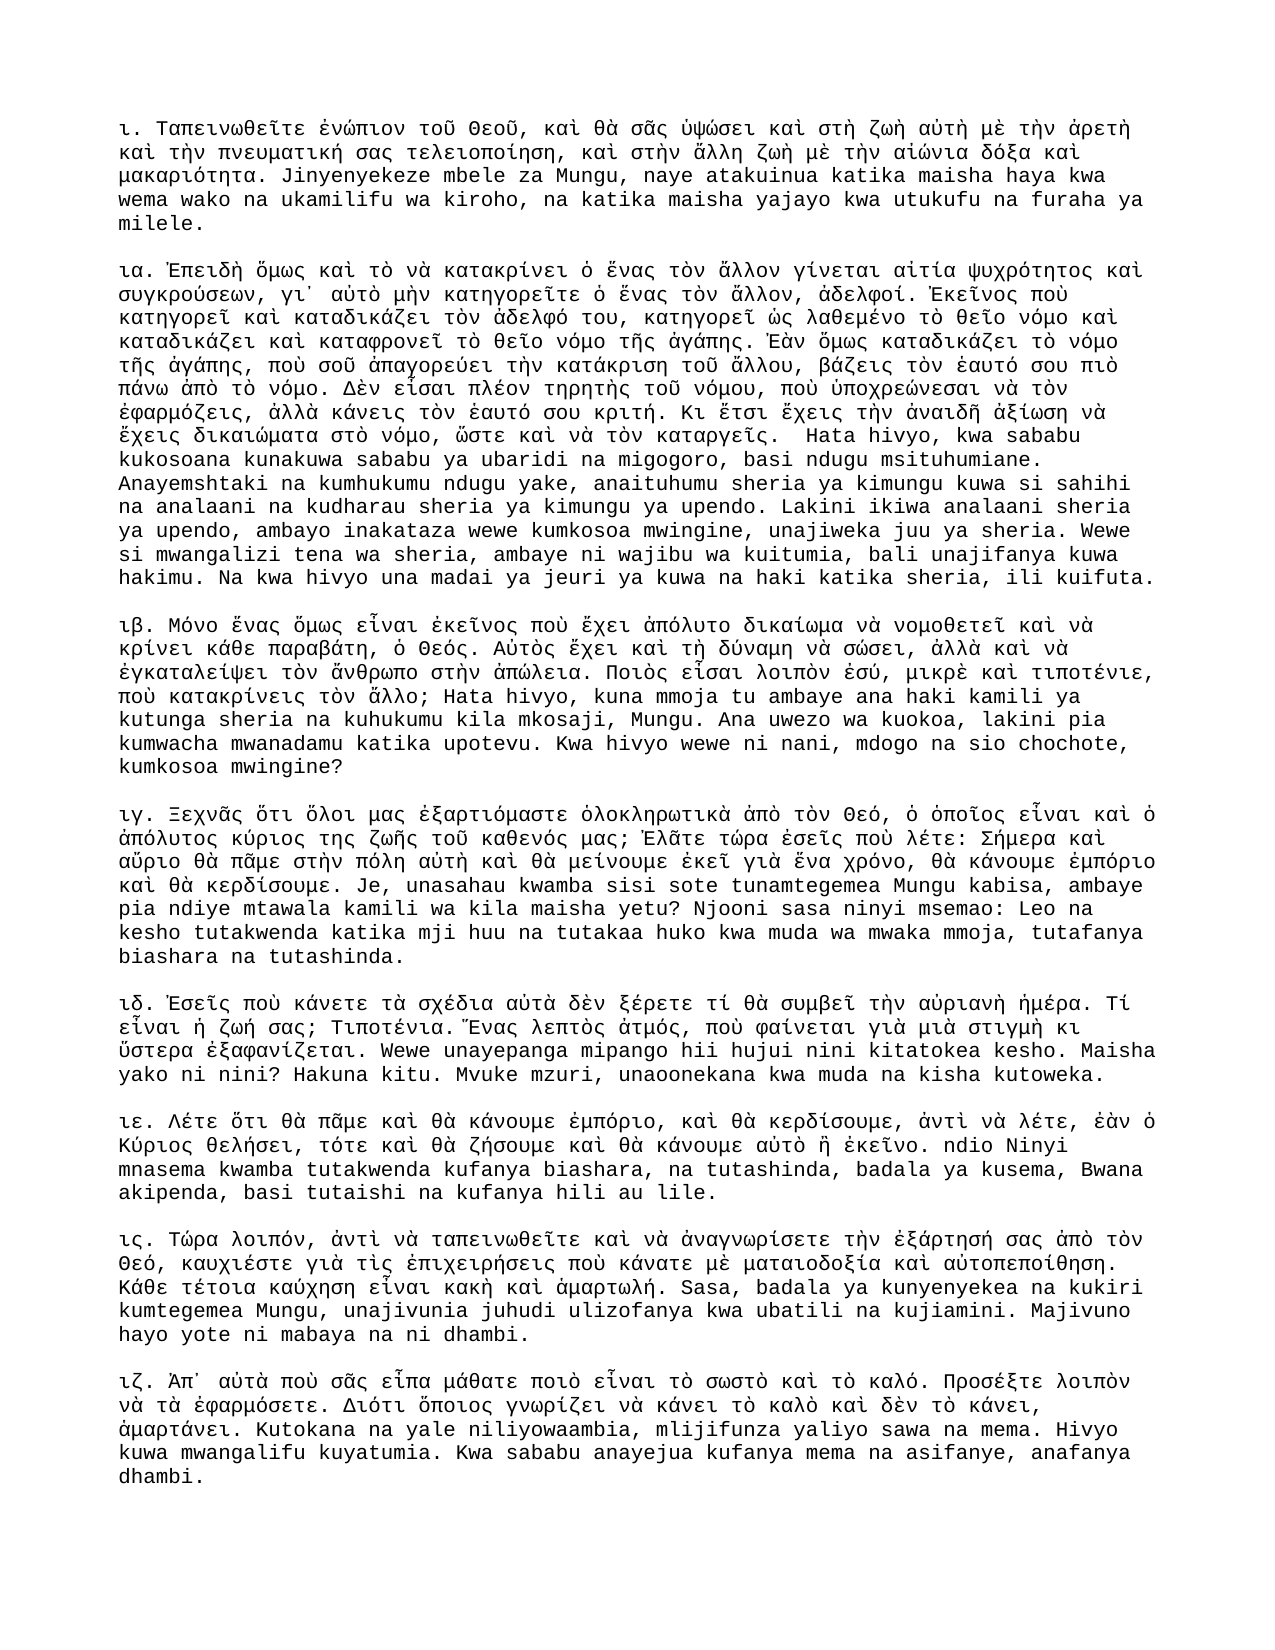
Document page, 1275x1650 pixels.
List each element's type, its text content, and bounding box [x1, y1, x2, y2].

text ιγ. Ξεχνᾶς ὅτι ὅλοι μας ἐξαρτιόμαστε ὁλοκληρωτικὰ ἀπὸ τὸν Θεό, ὁ ὁποῖος εἶναι καὶ ὁ ἀπόλυτος κύριος της ζωῆς τοῦ καθενός μας; Ἐλᾶτε τώρα ἐσεῖς ποὺ λέτε: Σήμερα καὶ αὔριο θὰ πᾶμε στὴν πόλη αὐτὴ καὶ θὰ μείνουμε ἐκεῖ γιὰ ἕνα χρόνο, θὰ κάνουμε ἐμπόριο καὶ θὰ κερδίσουμε. Je, unasahau kwamba sisi sote tunamtegemea Mungu kabisa, ambaye pia ndiye mtawala kamili wa kila maisha yetu? Njooni sasa ninyi msemao: Leo na kesho tutakwenda katika mji huu na tutakaa huko kwa muda wa mwaka mmoja, tutafanya biashara na tutashinda. [118, 804, 1157, 969]
text ιδ. Ἐσεῖς ποὺ κάνετε τὰ σχέδια αὐτὰ δὲν ξέρετε τί θὰ συμβεῖ τὴν αὐριανὴ ἡμέρα. Τί εἶναι ἡ ζωή σας; Τιποτένια. Ἕνας λεπτὸς ἀτμός, ποὺ φαίνεται γιὰ μιὰ στιγμὴ κι ὕστερα ἐξαφανίζεται. Wewe unayepanga mipango hii hujui nini kitatokea kesho. Maisha yako ni nini? Hakuna kitu. Mvuke mzuri, unaoonekana kwa muda na kisha kutoweka. [118, 993, 1157, 1088]
text ις. Τώρα λοιπόν, ἀντὶ νὰ ταπεινωθεῖτε καὶ νὰ ἀναγνωρίσετε τὴν ἐξάρτησή σας ἀπὸ τὸν Θεό, καυχιέστε γιὰ τὶς ἐπιχειρήσεις ποὺ κάνατε μὲ ματαιοδοξία καὶ αὐτοπεποίθηση. Κάθε τέτοια καύχηση εἶναι κακὴ καὶ ἁμαρτωλή. Sasa, badala ya kunyenyekea na kukiri kumtegemea Mungu, unajivunia juhudi ulizofanya kwa ubatili na kujiamini. Majivuno hayo yote ni mabaya na ni dhambi. [118, 1229, 1157, 1348]
text ι. Ταπεινωθεῖτε ἐνώπιον τοῦ Θεοῦ, καὶ θὰ σᾶς ὑψώσει καὶ στὴ ζωὴ αὐτὴ μὲ τὴν ἀρετὴ καὶ τὴν πνευματική σας τελειοποίηση, καὶ στὴν ἄλλη ζωὴ μὲ τὴν αἰώνια δόξα καὶ μακαριότητα. Jinyenyekeze mbele za Mungu, naye atakuinua katika maisha haya kwa wema wako na ukamilifu wa kiroho, na katika maisha yajayo kwa utukufu na furaha ya milele. [118, 118, 1157, 236]
text ιβ. Μόνο ἕνας ὅμως εἶναι ἐκεῖνος ποὺ ἔχει ἀπόλυτο δικαίωμα νὰ νομοθετεῖ καὶ νὰ κρίνει κάθε παραβάτη, ὁ Θεός. Αὐτὸς ἔχει καὶ τὴ δύναμη νὰ σώσει, ἀλλὰ καὶ νὰ ἐγκαταλείψει τὸν ἄνθρωπο στὴν ἀπώλεια. Ποιὸς εἶσαι λοιπὸν ἐσύ, μικρὲ καὶ τιποτένιε, ποὺ κατακρίνεις τὸν ἄλλο; Hata hivyo, kuna mmoja tu ambaye ana haki kamili ya kutunga sheria na kuhukumu kila mkosaji, Mungu. Ana uwezo wa kuokoa, lakini pia kumwacha mwanadamu katika upotevu. Kwa hivyo wewe ni nani, mdogo na sio chochote, kumkosoa mwingine? [118, 615, 1157, 780]
text ιε. Λέτε ὅτι θὰ πᾶμε καὶ θὰ κάνουμε ἐμπόριο, καὶ θὰ κερδίσουμε, ἀντὶ νὰ λέτε, ἐὰν ὁ Κύριος θελήσει, τότε καὶ θὰ ζήσουμε καὶ θὰ κάνουμε αὐτὸ ἢ ἐκεῖνο. ndio Ninyi mnasema kwamba tutakwenda kufanya biashara, na tutashinda, badala ya kusema, Bwana akipenda, basi tutaishi na kufanya hili au lile. [118, 1111, 1157, 1206]
text ια. Ἐπειδὴ ὅμως καὶ τὸ νὰ κατακρίνει ὁ ἕνας τὸν ἄλλον γίνεται αἰτία ψυχρότητος καὶ συγκρούσεων, γι᾿ αὐτὸ μὴν κατηγορεῖτε ὁ ἕνας τὸν ἄλλον, ἀδελφοί. Ἐκεῖνος ποὺ κατηγορεῖ καὶ καταδικάζει τὸν ἀδελφό του, κατηγορεῖ ὡς λαθεμένο τὸ θεῖο νόμο καὶ καταδικάζει καὶ καταφρονεῖ τὸ θεῖο νόμο τῆς ἀγάπης. Ἐὰν ὅμως καταδικάζει τὸ νόμο τῆς ἀγάπης, ποὺ σοῦ ἀπαγορεύει τὴν κατάκριση τοῦ ἄλλου, βάζεις τὸν ἑαυτό σου πιὸ πάνω ἀπὸ τὸ νόμο. Δὲν εἶσαι πλέον τηρητὴς τοῦ νόμου, ποὺ ὑποχρεώνεσαι νὰ τὸν ἐφαρμόζεις, ἀλλὰ κάνεις τὸν ἑαυτό σου κριτή. Κι ἔτσι ἔχεις τὴν ἀναιδῆ ἀξίωση νὰ ἔχεις δικαιώματα στὸ νόμο, ὥστε καὶ νὰ τὸν καταργεῖς. Hata hivyo, kwa sababu kukosoana kunakuwa sababu ya ubaridi na migogoro, basi ndugu msituhumiane. Anayemshtaki na kumhukumu ndugu yake, anaituhumu sheria ya kimungu kuwa si sahihi na analaani na kudharau sheria ya kimungu ya upendo. Lakini ikiwa analaani sheria ya upendo, ambayo inakataza wewe kumkosoa mwingine, unajiweka juu ya sheria. Wewe si mwangalizi tena wa sheria, ambaye ni wajibu wa kuitumia, bali unajifanya kuwa hakimu. Na kwa hivyo una madai ya jeuri ya kuwa na haki katika sheria, ili kuifuta. [118, 260, 1157, 591]
text ιζ. Ἀπ᾿ αὐτὰ ποὺ σᾶς εἶπα μάθατε ποιὸ εἶναι τὸ σωστὸ καὶ τὸ καλό. Προσέξτε λοιπὸν νὰ τὰ ἐφαρμόσετε. Διότι ὅποιος γνωρίζει νὰ κάνει τὸ καλὸ καὶ δὲν τὸ κάνει, ἁμαρτάνει. Kutokana na yale niliyowaambia, mlijifunza yaliyo sawa na mema. Hivyo kuwa mwangalifu kuyatumia. Kwa sababu anayejua kufanya mema na asifanye, anafanya dhambi. [118, 1371, 1157, 1489]
